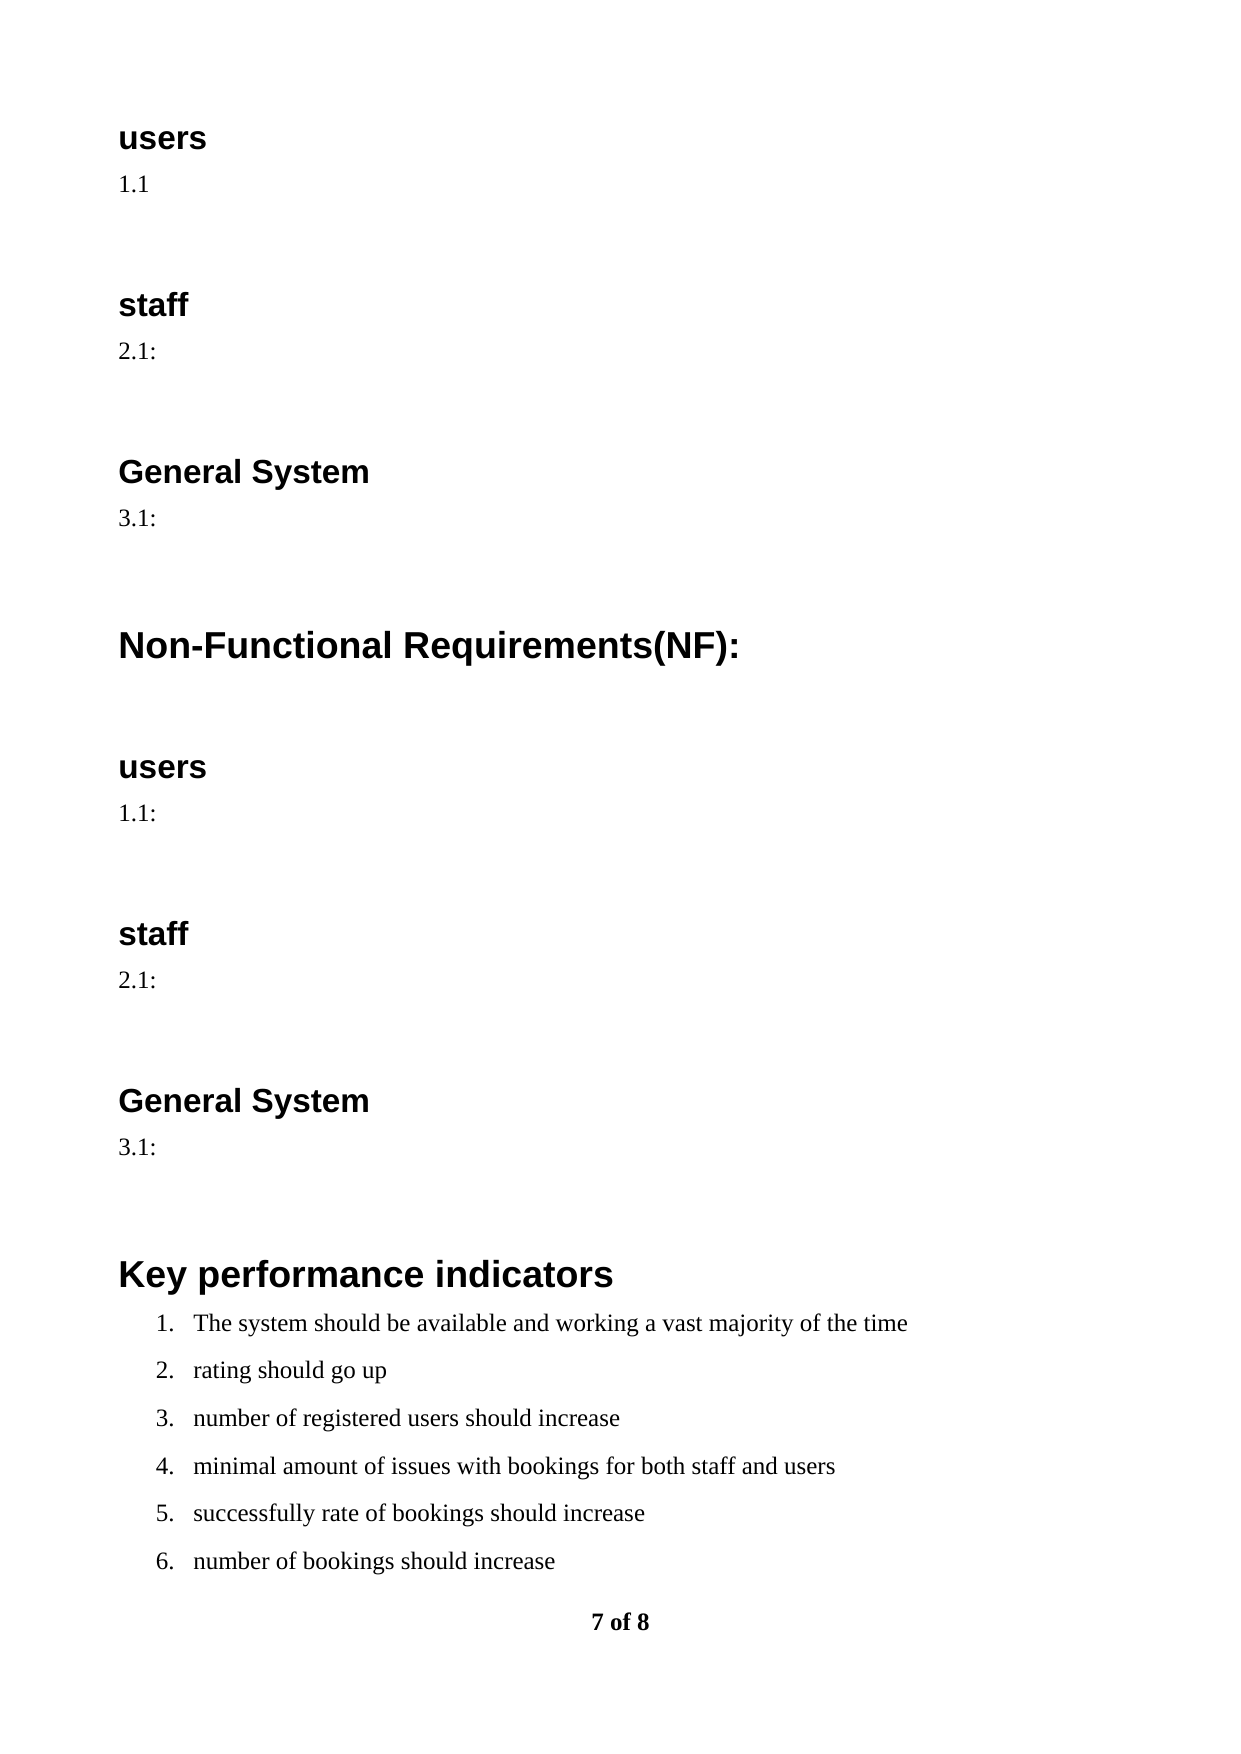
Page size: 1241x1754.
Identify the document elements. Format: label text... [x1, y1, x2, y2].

text 2.1: [118, 965, 1122, 994]
text 3.1: [118, 1132, 1122, 1161]
subtitle staff [118, 285, 1122, 323]
text 2.1: [118, 336, 1122, 365]
list successfully rate of bookings should increase [156, 1498, 1122, 1527]
subtitle General System [118, 452, 1122, 491]
text 1.1: [118, 798, 1122, 827]
subtitle users [118, 118, 1122, 157]
subtitle users [118, 747, 1122, 786]
subtitle staff [118, 914, 1122, 953]
subtitle General System [118, 1081, 1122, 1120]
list number of registered users should increase [156, 1403, 1122, 1432]
text 1.1 [118, 169, 1122, 198]
list rating should go up [156, 1356, 1122, 1384]
subtitle Non-Functional Requirements(NF): [118, 623, 1122, 666]
list The system should be available and working a vast majority of the time [156, 1308, 1122, 1337]
text 3.1: [118, 503, 1122, 532]
list number of bookings should increase [156, 1546, 1122, 1575]
list minimal amount of issues with bookings for both staff and users [156, 1451, 1122, 1479]
subtitle Key performance indicators [118, 1252, 1122, 1296]
